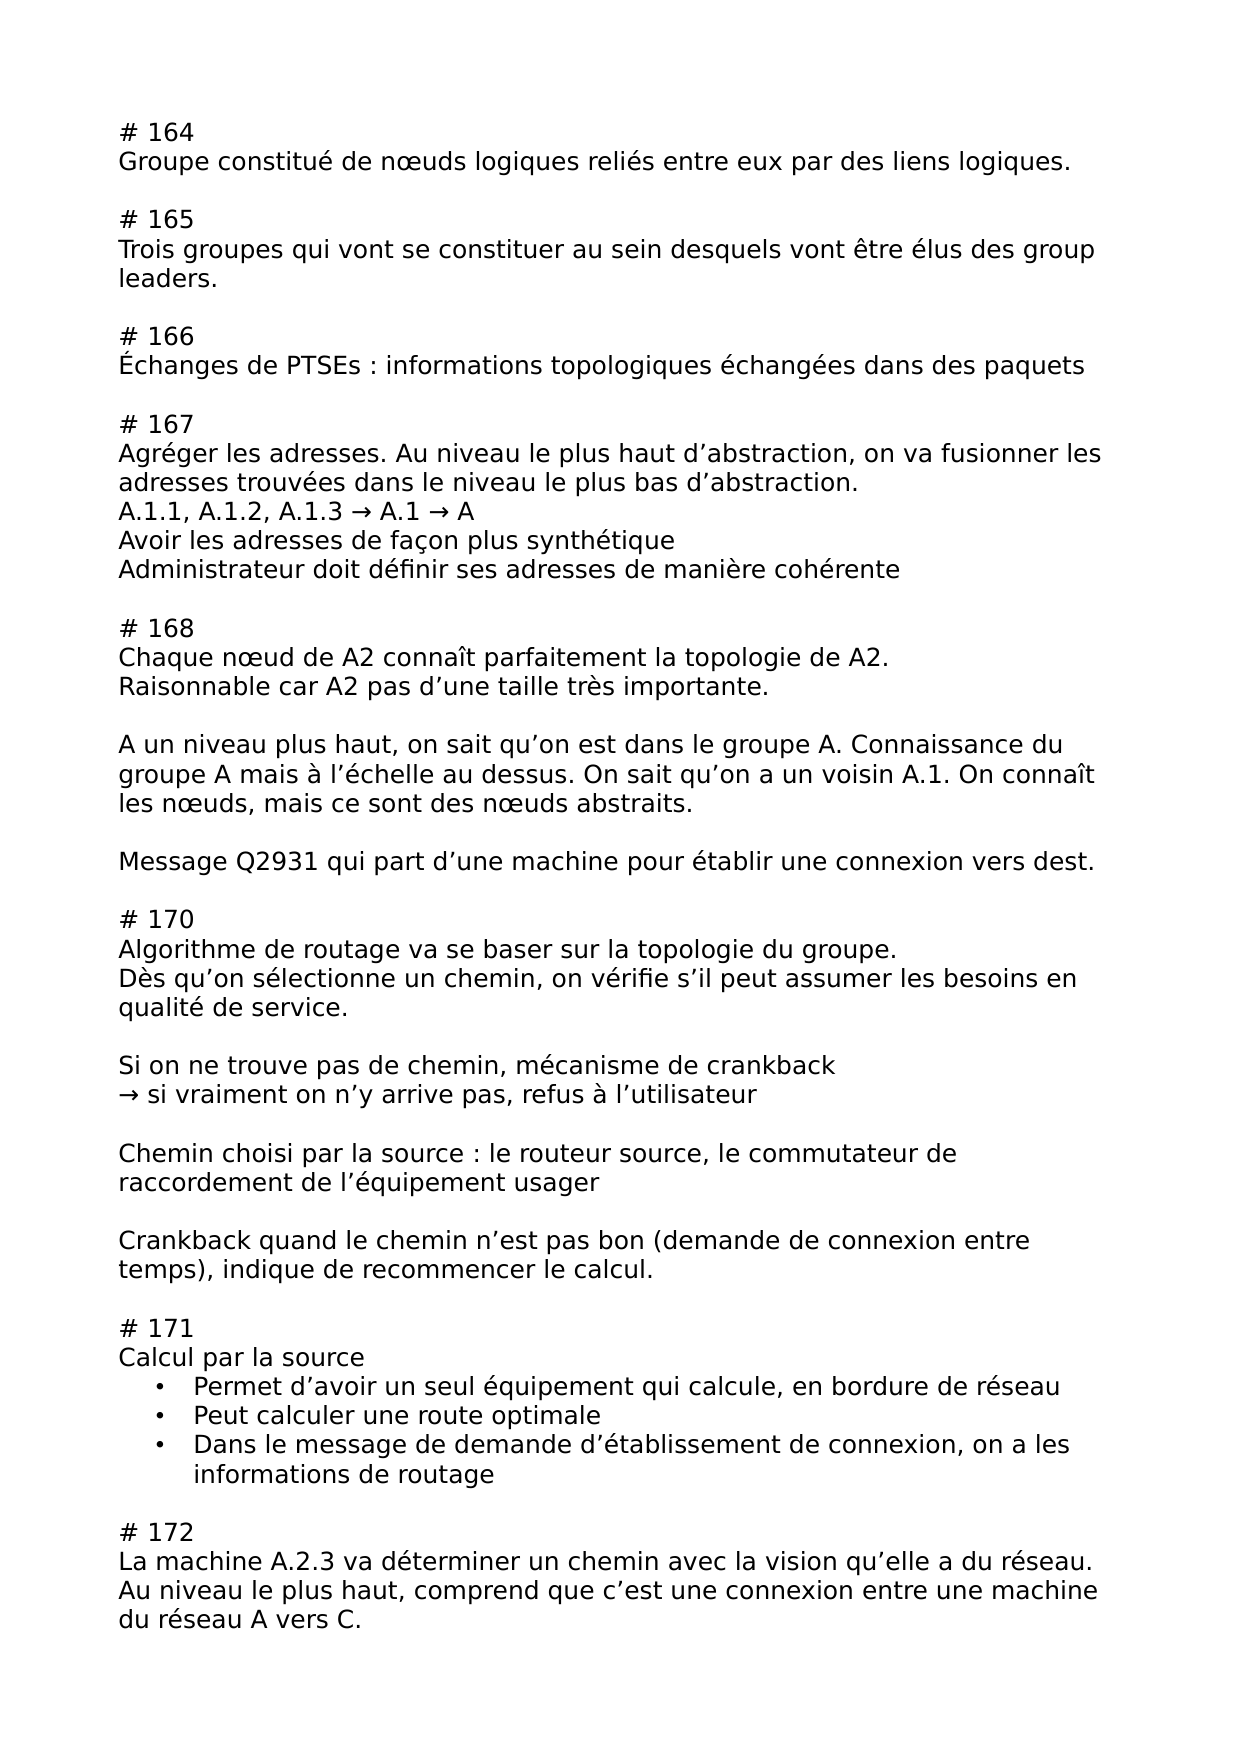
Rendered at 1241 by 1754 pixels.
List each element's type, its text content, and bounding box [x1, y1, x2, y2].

list Peut calculer une route optimale [156, 1401, 1122, 1431]
text # 167 [118, 410, 1122, 439]
text Échanges de PTSEs : informations topologiques échangées dans des paquets [118, 351, 1122, 381]
text Chaque nœud de A2 connaît parfaitement la topologie de A2. [118, 643, 1122, 672]
text Avoir les adresses de façon plus synthétique [118, 526, 1122, 556]
text A un niveau plus haut, on sait qu’on est dans le groupe A. Connaissance du groupe A mais à l’échelle au dessus. On sait qu’on a un voisin A.1. On connaît les nœuds, mais ce sont des nœuds abstraits. [118, 731, 1122, 818]
list Permet d’avoir un seul équipement qui calcule, en bordure de réseau [156, 1372, 1122, 1401]
text Dès qu’on sélectionne un chemin, on vérifie s’il peut assumer les besoins en qualité de service. [118, 964, 1122, 1022]
text Message Q2931 qui part d’une machine pour établir une connexion vers dest. [118, 847, 1122, 876]
text Agréger les adresses. Au niveau le plus haut d’abstraction, on va fusionner les adresses trouvées dans le niveau le plus bas d’abstraction. [118, 439, 1122, 497]
text # 165 [118, 206, 1122, 235]
text Chemin choisi par la source : le routeur source, le commutateur de raccordement de l’équipement usager [118, 1139, 1122, 1197]
text A.1.1, A.1.2, A.1.3 → A.1 → A [118, 497, 1122, 526]
text # 164 [118, 118, 1122, 147]
text # 170 [118, 906, 1122, 935]
text Trois groupes qui vont se constituer au sein desquels vont être élus des group leaders. [118, 235, 1122, 293]
text Crankback quand le chemin n’est pas bon (demande de connexion entre temps), indique de recommencer le calcul. [118, 1226, 1122, 1285]
text # 166 [118, 322, 1122, 351]
text Raisonnable car A2 pas d’une taille très importante. [118, 672, 1122, 701]
text La machine A.2.3 va déterminer un chemin avec la vision qu’elle a du réseau. [118, 1547, 1122, 1576]
text Administrateur doit définir ses adresses de manière cohérente [118, 556, 1122, 585]
text # 171 [118, 1314, 1122, 1343]
text Au niveau le plus haut, comprend que c’est une connexion entre une machine du réseau A vers C. [118, 1576, 1122, 1635]
text Algorithme de routage va se baser sur la topologie du groupe. [118, 935, 1122, 964]
text → si vraiment on n’y arrive pas, refus à l’utilisateur [118, 1081, 1122, 1110]
text Calcul par la source [118, 1343, 1122, 1372]
list Dans le message de demande d’établissement de connexion, on a les informations de routage [156, 1431, 1122, 1489]
text # 168 [118, 614, 1122, 643]
text Groupe constitué de nœuds logiques reliés entre eux par des liens logiques. [118, 147, 1122, 176]
text Si on ne trouve pas de chemin, mécanisme de crankback [118, 1051, 1122, 1081]
text # 172 [118, 1518, 1122, 1547]
